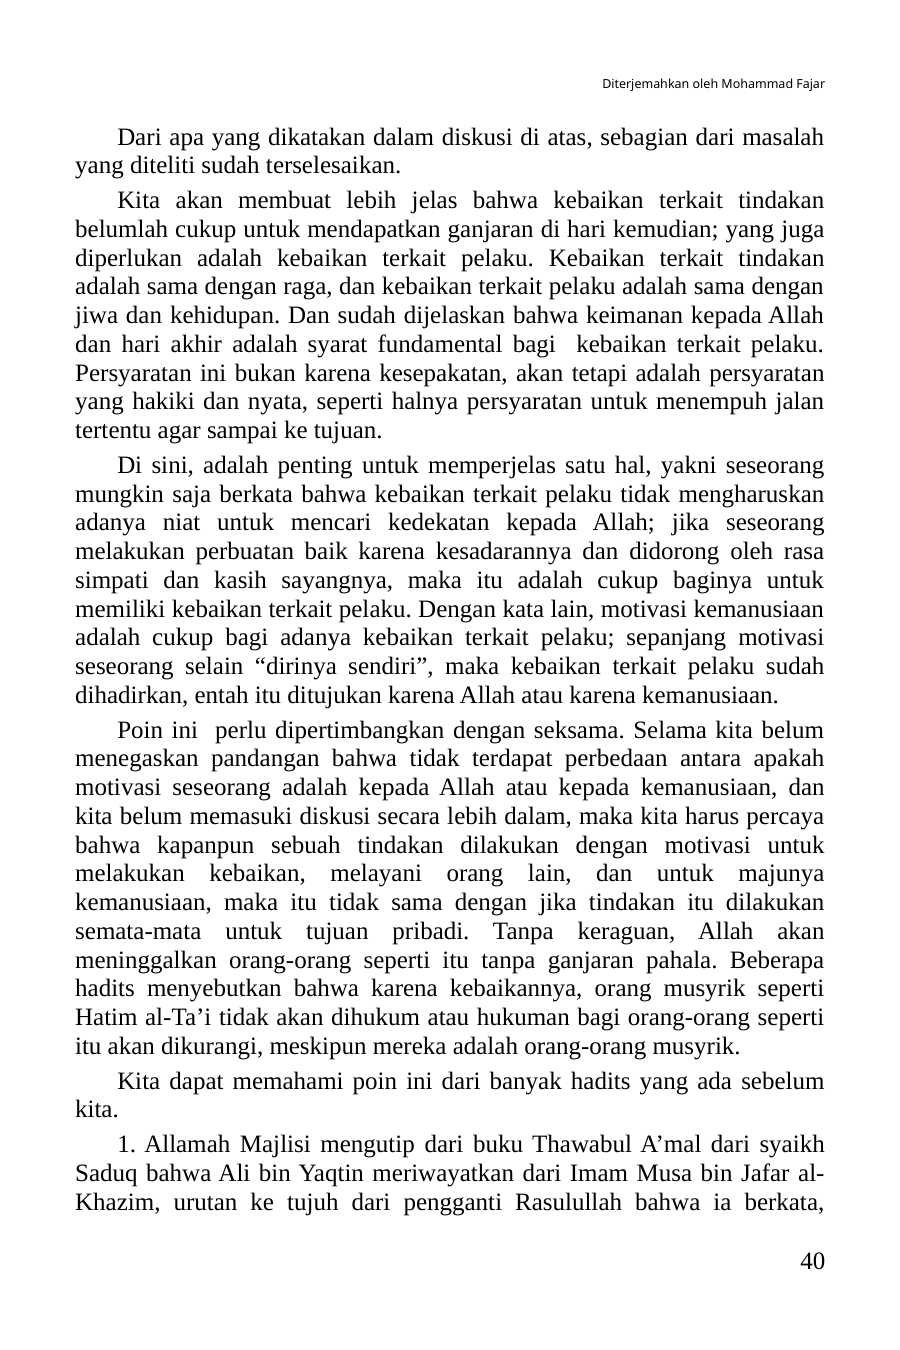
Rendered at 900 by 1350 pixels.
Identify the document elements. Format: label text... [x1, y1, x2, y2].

text 1. Allamah Majlisi mengutip dari buku Thawabul A’mal dari syaikh Saduq bahwa Ali bin Yaqtin meriwayatkan dari Imam Musa bin Jafar al-Khazim, urutan ke tujuh dari pengganti Rasulullah bahwa ia berkata, [75, 1129, 825, 1216]
text Di sini, adalah penting untuk memperjelas satu hal, yakni seseorang mungkin saja berkata bahwa kebaikan terkait pelaku tidak mengharuskan adanya niat untuk mencari kedekatan kepada Allah; jika seseorang melakukan perbuatan baik karena kesadarannya dan didorong oleh rasa simpati dan kasih sayangnya, maka itu adalah cukup baginya untuk memiliki kebaikan terkait pelaku. Dengan kata lain, motivasi kemanusiaan adalah cukup bagi adanya kebaikan terkait pelaku; sepanjang motivasi seseorang selain “dirinya sendiri”, maka kebaikan terkait pelaku sudah dihadirkan, entah itu ditujukan karena Allah atau karena kemanusiaan. [75, 450, 825, 709]
text Poin ini perlu dipertimbangkan dengan seksama. Selama kita belum menegaskan pandangan bahwa tidak terdapat perbedaan antara apakah motivasi seseorang adalah kepada Allah atau kepada kemanusiaan, dan kita belum memasuki diskusi secara lebih dalam, maka kita harus percaya bahwa kapanpun sebuah tindakan dilakukan dengan motivasi untuk melakukan kebaikan, melayani orang lain, dan untuk majunya kemanusiaan, maka itu tidak sama dengan jika tindakan itu dilakukan semata-mata untuk tujuan pribadi. Tanpa keraguan, Allah akan meninggalkan orang-orang seperti itu tanpa ganjaran pahala. Beberapa hadits menyebutkan bahwa karena kebaikannya, orang musyrik seperti Hatim al-Ta’i tidak akan dihukum atau hukuman bagi orang-orang seperti itu akan dikurangi, meskipun mereka adalah orang-orang musyrik. [75, 715, 825, 1060]
text Dari apa yang dikatakan dalam diskusi di atas, sebagian dari masalah yang diteliti sudah terselesaikan. [75, 122, 825, 179]
text Kita akan membuat lebih jelas bahwa kebaikan terkait tindakan belumlah cukup untuk mendapatkan ganjaran di hari kemudian; yang juga diperlukan adalah kebaikan terkait pelaku. Kebaikan terkait tindakan adalah sama dengan raga, dan kebaikan terkait pelaku adalah sama dengan jiwa dan kehidupan. Dan sudah dijelaskan bahwa keimanan kepada Allah dan hari akhir adalah syarat fundamental bagi kebaikan terkait pelaku. Persyaratan ini bukan karena kesepakatan, akan tetapi adalah persyaratan yang hakiki dan nyata, seperti halnya persyaratan untuk menempuh jalan tertentu agar sampai ke tujuan. [75, 185, 825, 444]
text Kita dapat memahami poin ini dari banyak hadits yang ada sebelum kita. [75, 1066, 825, 1123]
